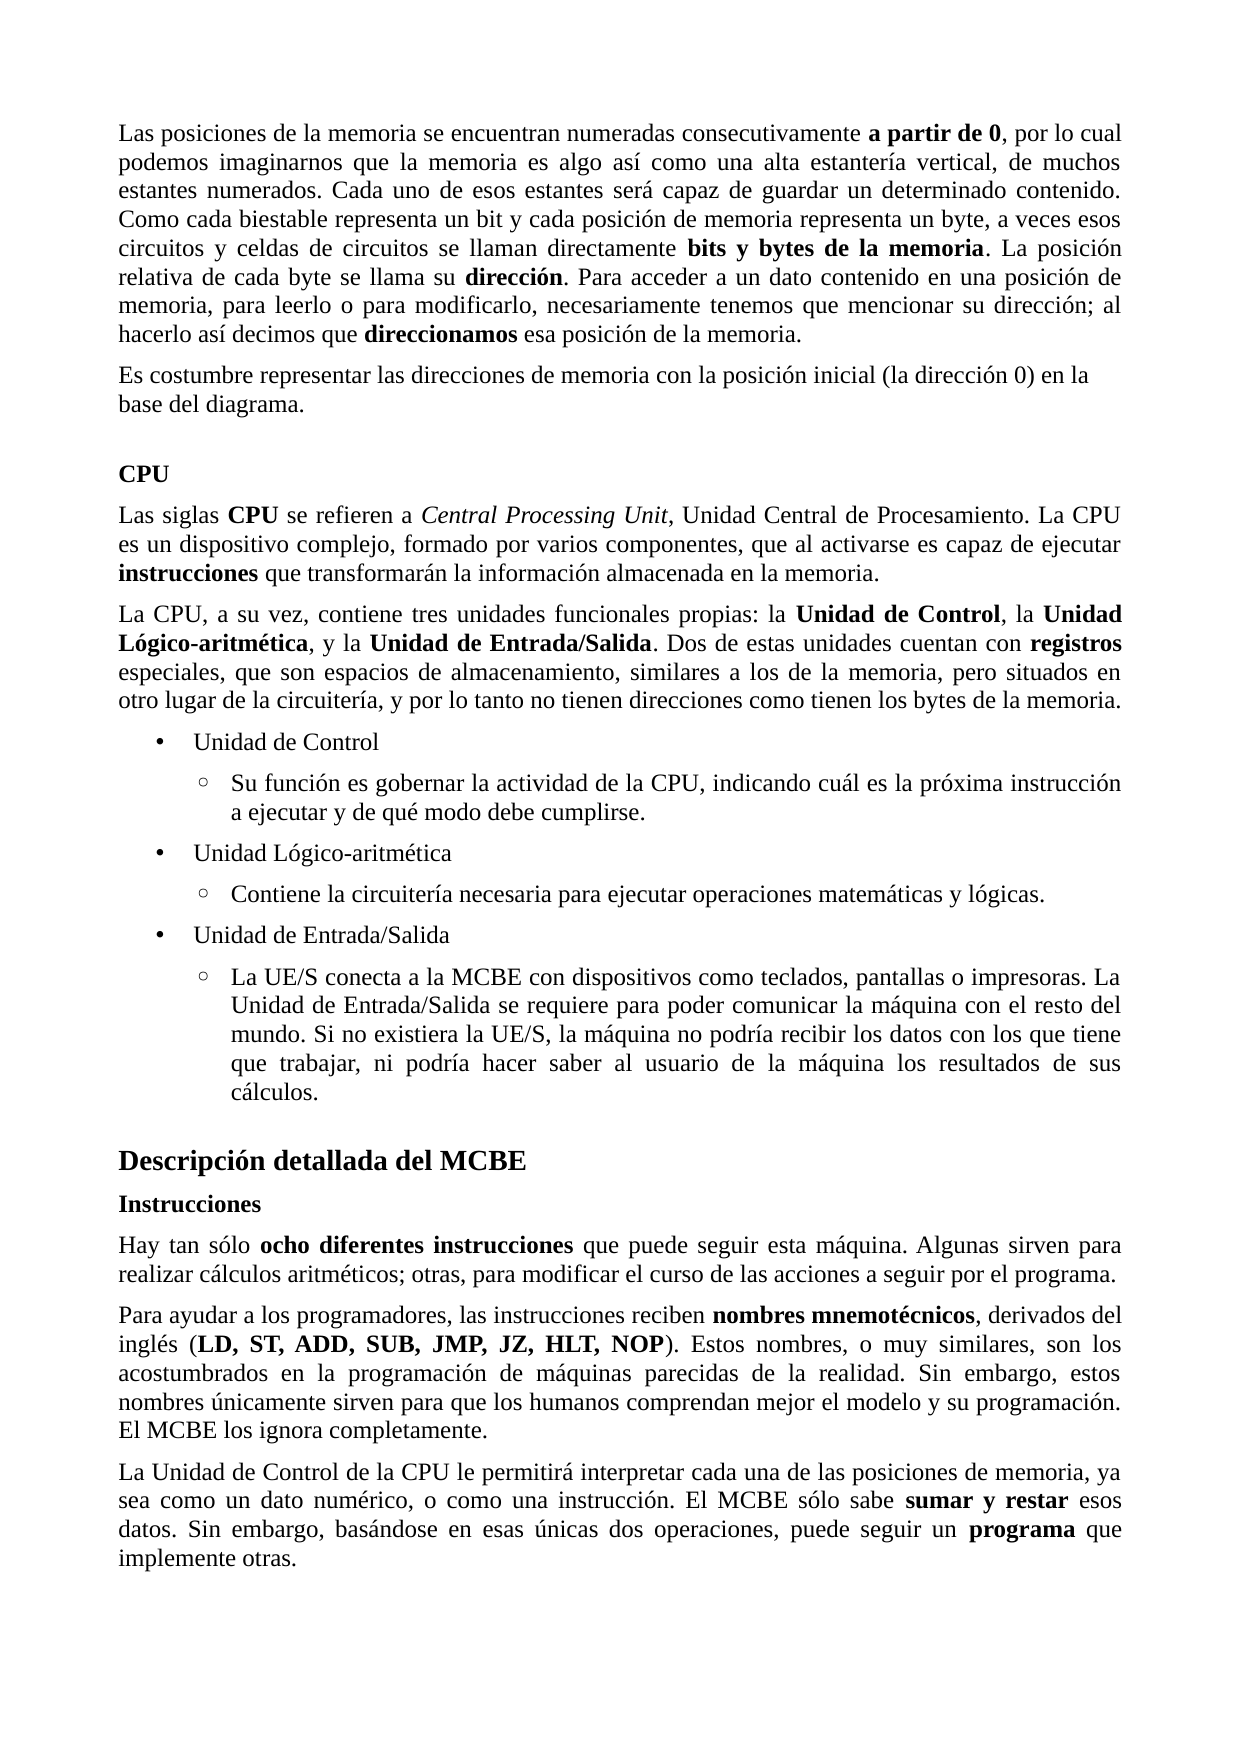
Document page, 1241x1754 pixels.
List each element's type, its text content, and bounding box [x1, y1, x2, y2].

list Su función es gobernar la actividad de la CPU, indicando cuál es la próxima instrucción a ejecutar y de qué modo debe cumplirse. [193, 768, 1122, 826]
text Las posiciones de la memoria se encuentran numeradas consecutivamente a partir de 0, por lo cual podemos imaginarnos que la memoria es algo así como una alta estantería vertical, de muchos estantes numerados. Cada uno de esos estantes será capaz de guardar un determinado contenido. Como cada biestable representa un bit y cada posición de memoria representa un byte, a veces esos circuitos y celdas de circuitos se llaman directamente bits y bytes de la memoria. La posición relativa de cada byte se llama su dirección. Para acceder a un dato contenido en una posición de memoria, para leerlo o para modificarlo, necesariamente tenemos que mencionar su dirección; al hacerlo así decimos que direccionamos esa posición de la memoria. [118, 118, 1122, 348]
list La UE/S conecta a la MCBE con dispositivos como teclados, pantallas o impresoras. La Unidad de Entrada/Salida se requiere para poder comunicar la máquina con el resto del mundo. Si no existiera la UE/S, la máquina no podría recibir los datos con los que tiene que trabajar, ni podría hacer saber al usuario de la máquina los resultados de sus cálculos. [193, 962, 1122, 1106]
list Unidad de Entrada/Salida [156, 921, 1122, 949]
text La Unidad de Control de la CPU le permitirá interpretar cada una de las posiciones de memoria, ya sea como un dato numérico, o como una instrucción. El MCBE sólo sabe sumar y restar esos datos. Sin embargo, basándose en esas únicas dos operaciones, puede seguir un programa que implemente otras. [118, 1457, 1122, 1572]
list Contiene la circuitería necesaria para ejecutar operaciones matemáticas y lógicas. [193, 879, 1122, 908]
list Unidad de Control [156, 727, 1122, 756]
text Las siglas CPU se refieren a Central Processing Unit, Unidad Central de Procesamiento. La CPU es un dispositivo complejo, formado por varios componentes, que al activarse es capaz de ejecutar instrucciones que transformarán la información almacenada en la memoria. [118, 501, 1122, 587]
subtitle Descripción detallada del MCBE [118, 1143, 1122, 1177]
text Hay tan sólo ocho diferentes instrucciones que puede seguir esta máquina. Algunas sirven para realizar cálculos aritméticos; otras, para modificar el curso de las acciones a seguir por el programa. [118, 1230, 1122, 1288]
text Es costumbre representar las direcciones de memoria con la posición inicial (la dirección 0) en la base del diagrama. [118, 361, 1122, 418]
text Instrucciones [118, 1189, 1122, 1218]
list Unidad Lógico-aritmética [156, 838, 1122, 867]
text Para ayudar a los programadores, las instrucciones reciben nombres mnemotécnicos, derivados del inglés (LD, ST, ADD, SUB, JMP, JZ, HLT, NOP). Estos nombres, o muy similares, son los acostumbrados en la programación de máquinas parecidas de la realidad. Sin embargo, estos nombres únicamente sirven para que los humanos comprendan mejor el modelo y su programación. El MCBE los ignora completamente. [118, 1300, 1122, 1444]
text CPU [118, 459, 1122, 488]
text La CPU, a su vez, contiene tres unidades funcionales propias: la Unidad de Control, la Unidad Lógico-aritmética, y la Unidad de Entrada/Salida. Dos de estas unidades cuentan con registros especiales, que son espacios de almacenamiento, similares a los de la memoria, pero situados en otro lugar de la circuitería, y por lo tanto no tienen direcciones como tienen los bytes de la memoria. [118, 599, 1122, 714]
